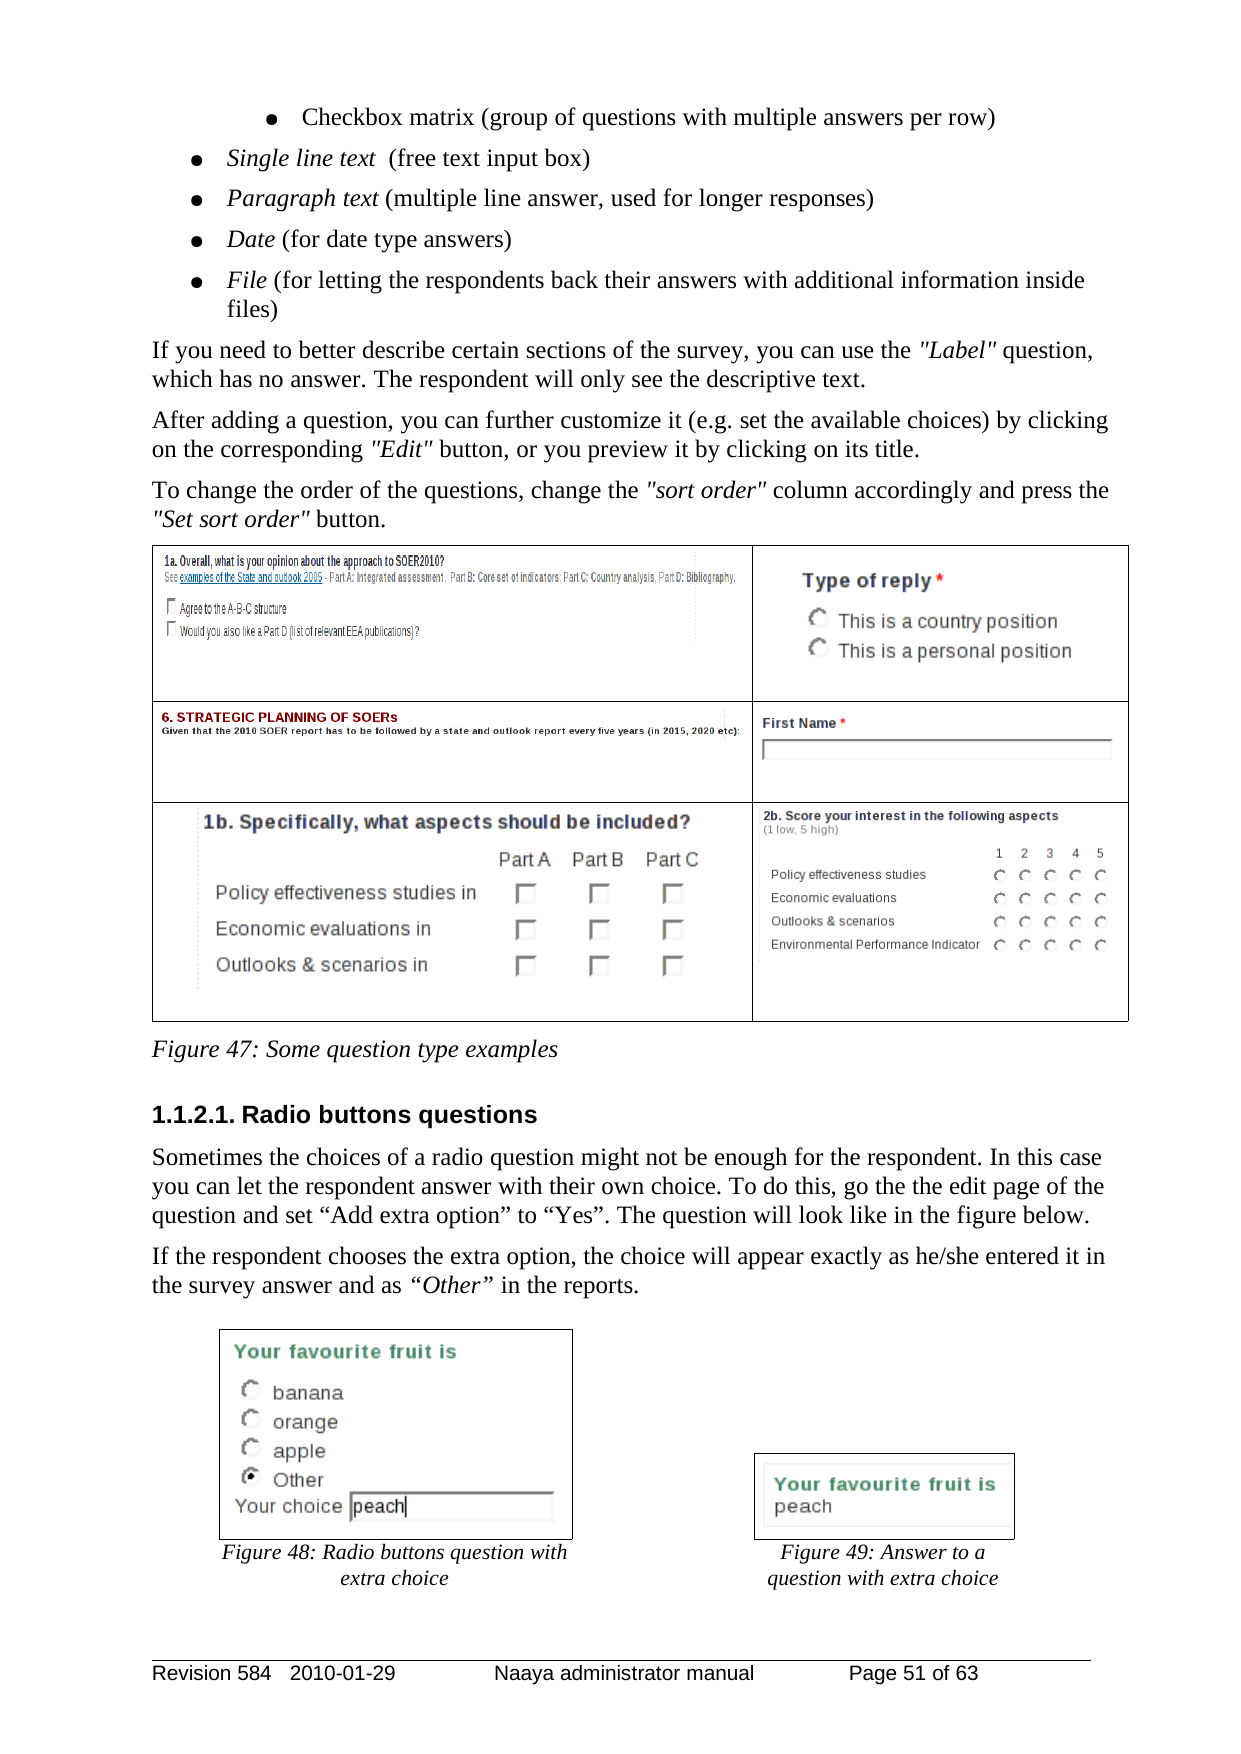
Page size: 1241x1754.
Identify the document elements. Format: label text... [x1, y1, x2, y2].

table_cell [153, 803, 752, 1021]
picture [197, 807, 707, 989]
picture [759, 707, 1121, 770]
list Date (for date type answers) [189, 224, 1128, 253]
text Sometimes the choices of a radio question might not be enough for the respondent. In this case you can let the respondent answer with their own choice. To do this, go the the edit page of the question and set “Add extra option” to “Yes”. The question will look like in the figure below. [152, 1142, 1128, 1229]
table_cell [753, 770, 1128, 802]
picture [759, 807, 1121, 963]
text If you need to better describe certain sections of the survey, you can use the "Label" question, which has no answer. The respondent will only see the descriptive text. [152, 335, 1128, 393]
text If the respondent chooses the extra option, the choice will appear exactly as he/she entered it in the survey answer and as “Other” in the reports. [152, 1241, 1128, 1299]
picture [798, 550, 1082, 669]
table_header [152, 1311, 640, 1596]
table_cell [153, 702, 752, 802]
list File (for letting the respondents back their answers with additional information inside files) [189, 265, 1128, 323]
table_header [640, 1311, 1128, 1596]
picture [162, 550, 741, 645]
text To change the order of the questions, change the "sort order" column accordingly and press the "Set sort order" button. [152, 474, 1128, 533]
subtitle Radio buttons questions [152, 1100, 1128, 1129]
table_header [753, 546, 1128, 701]
picture [756, 1456, 1012, 1536]
picture [222, 1332, 569, 1536]
text After adding a question, you can further customize it (e.g. set the available choices) by clicking on the corresponding "Edit" button, or you preview it by clicking on its title. [152, 405, 1128, 463]
list Checkbox matrix (group of questions with multiple answers per row) [264, 102, 1128, 131]
list Single line text (free text input box) [189, 142, 1128, 171]
picture [159, 707, 744, 741]
text Figure 47: Some question type examples [152, 1034, 1128, 1063]
table_header [153, 546, 752, 701]
table_cell [753, 702, 1128, 769]
list Paragraph text (multiple line answer, used for longer responses) [189, 183, 1128, 212]
table_cell [753, 803, 1128, 1021]
